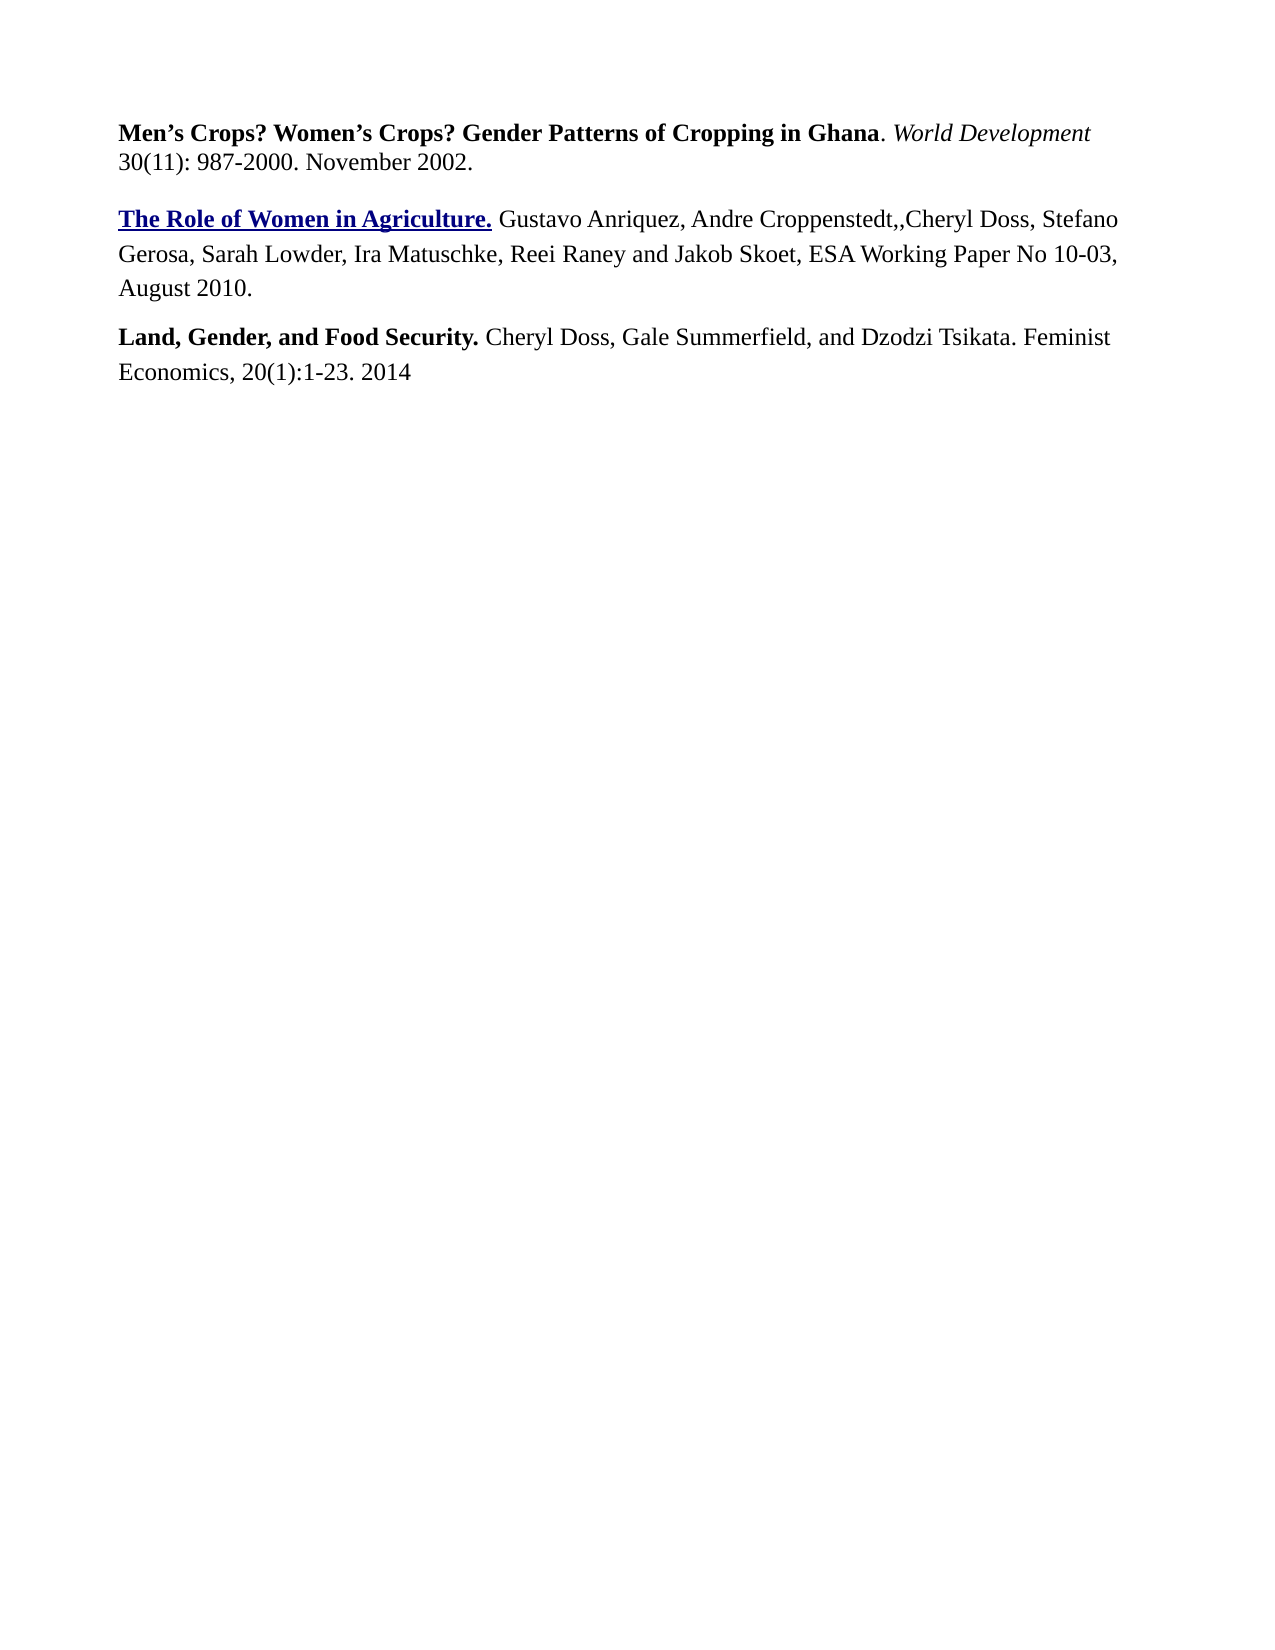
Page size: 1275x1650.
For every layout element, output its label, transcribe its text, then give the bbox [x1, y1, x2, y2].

text The Role of Women in Agriculture. Gustavo Anriquez, Andre Croppenstedt,,Cheryl Doss, Stefano Gerosa, Sarah Lowder, Ira Matuschke, Reei Raney and Jakob Skoet, ESA Working Paper No 10-03, August 2010. [118, 204, 1157, 302]
text Men’s Crops? Women’s Crops? Gender Patterns of Cropping in Ghana. World Development 30(11): 987-2000. November 2002. [118, 118, 1157, 176]
text Land, Gender, and Food Security. Cheryl Doss, Gale Summerfield, and Dzodzi Tsikata. Feminist Economics, 20(1):1-23. 2014 [118, 322, 1157, 386]
